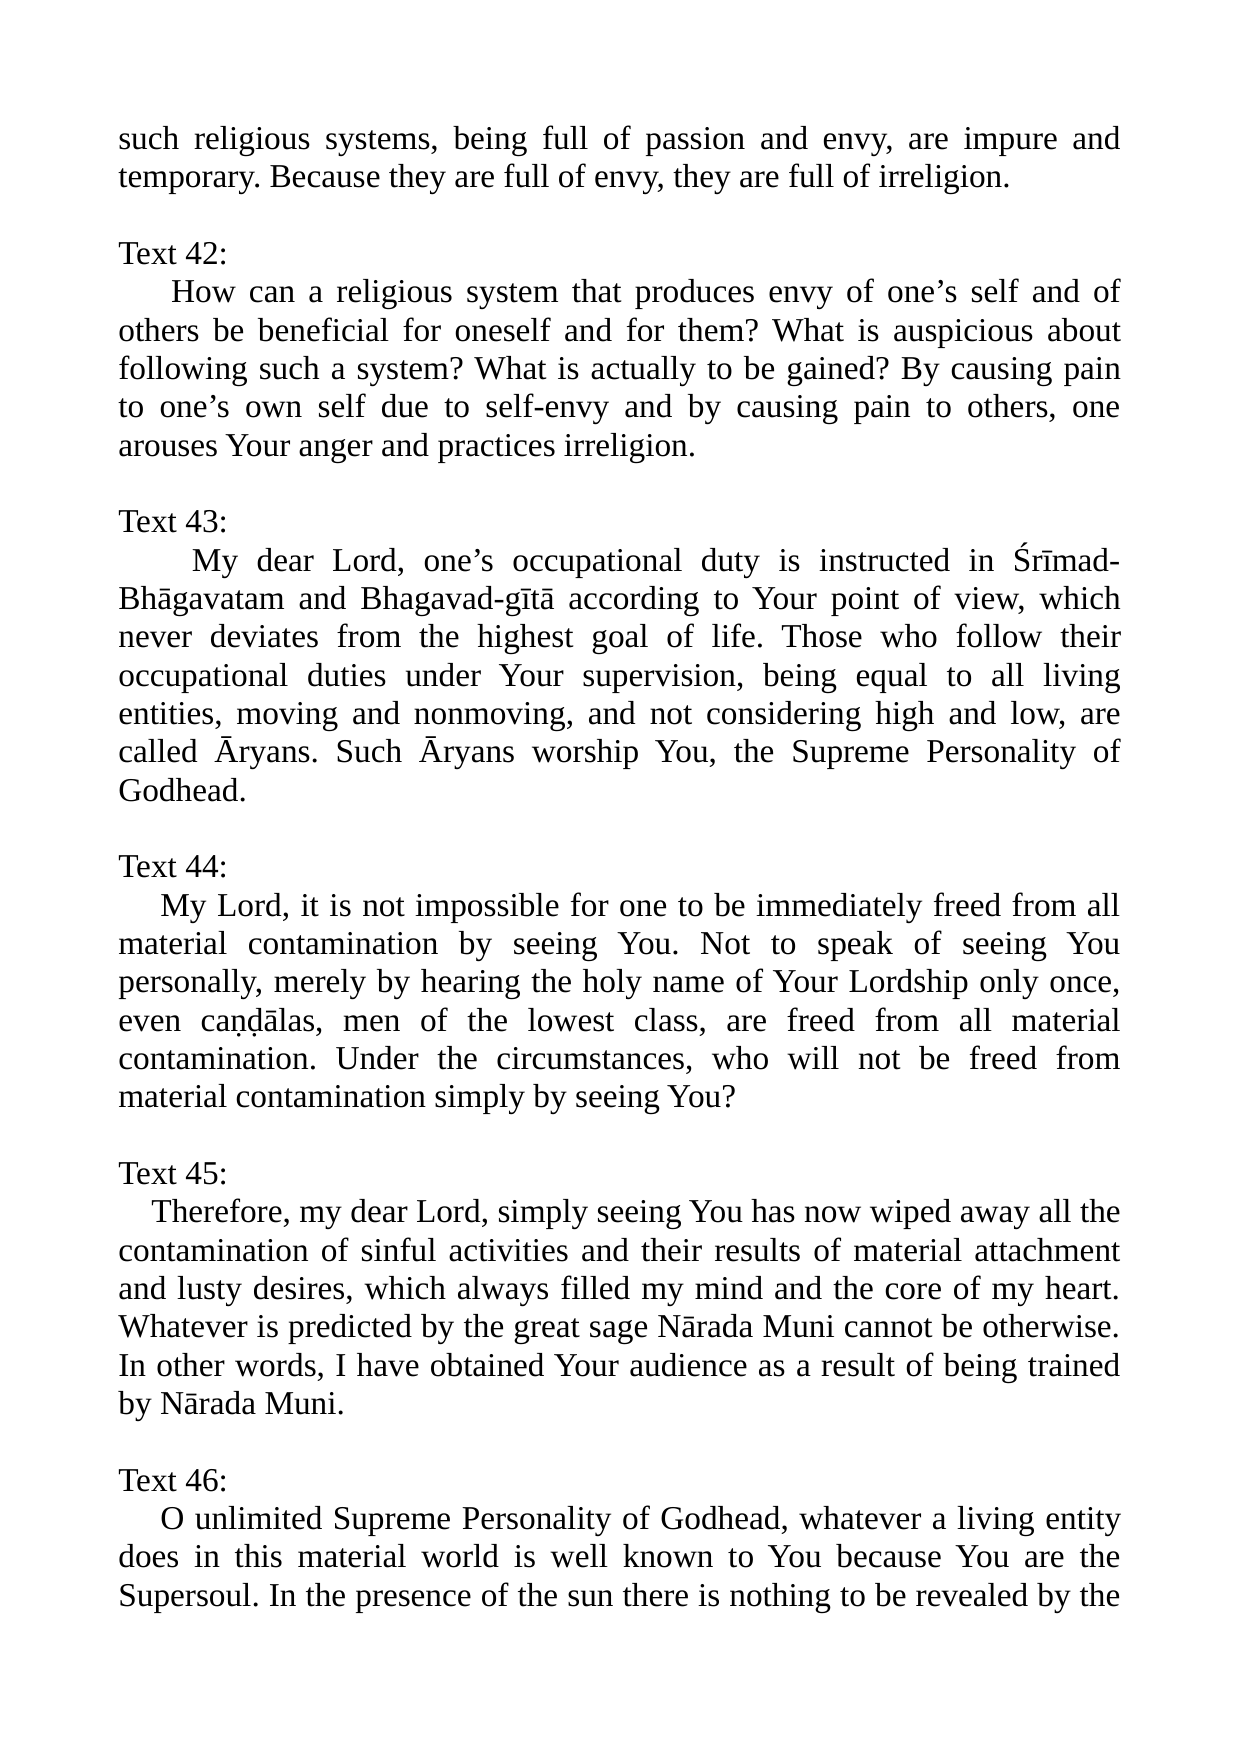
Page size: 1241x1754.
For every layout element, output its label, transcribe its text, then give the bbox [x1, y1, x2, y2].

text My Lord, it is not impossible for one to be immediately freed from all material contamination by seeing You. Not to speak of seeing You personally, merely by hearing the holy name of Your Lordship only once, even caṇḍālas, men of the lowest class, are freed from all material contamination. Under the circumstances, who will not be freed from material contamination simply by seeing You? [118, 885, 1122, 1115]
text My dear Lord, one’s occupational duty is instructed in Śrīmad-Bhāgavatam and Bhagavad-gītā according to Your point of view, which never deviates from the highest goal of life. Those who follow their occupational duties under Your supervision, being equal to all living entities, moving and nonmoving, and not considering high and low, are called Āryans. Such Āryans worship You, the Supreme Personality of Godhead. [118, 540, 1122, 808]
text Text 46: [118, 1460, 1122, 1498]
text Text 45: [118, 1153, 1122, 1191]
text O unlimited Supreme Personality of Godhead, whatever a living entity does in this material world is well known to You because You are the Supersoul. In the presence of the sun there is nothing to be revealed by the [118, 1498, 1122, 1613]
text Text 42: [118, 233, 1122, 271]
text such religious systems, being full of passion and envy, are impure and temporary. Because they are full of envy, they are full of irreligion. [118, 118, 1122, 195]
text How can a religious system that produces envy of one’s self and of others be beneficial for oneself and for them? What is auspicious about following such a system? What is actually to be gained? By causing pain to one’s own self due to self-envy and by causing pain to others, one arouses Your anger and practices irreligion. [118, 271, 1122, 463]
text Therefore, my dear Lord, simply seeing You has now wiped away all the contamination of sinful activities and their results of material attachment and lusty desires, which always filled my mind and the core of my heart. Whatever is predicted by the great sage Nārada Muni cannot be otherwise. In other words, I have obtained Your audience as a result of being trained by Nārada Muni. [118, 1191, 1122, 1421]
text Text 43: [118, 501, 1122, 540]
text Text 44: [118, 846, 1122, 885]
